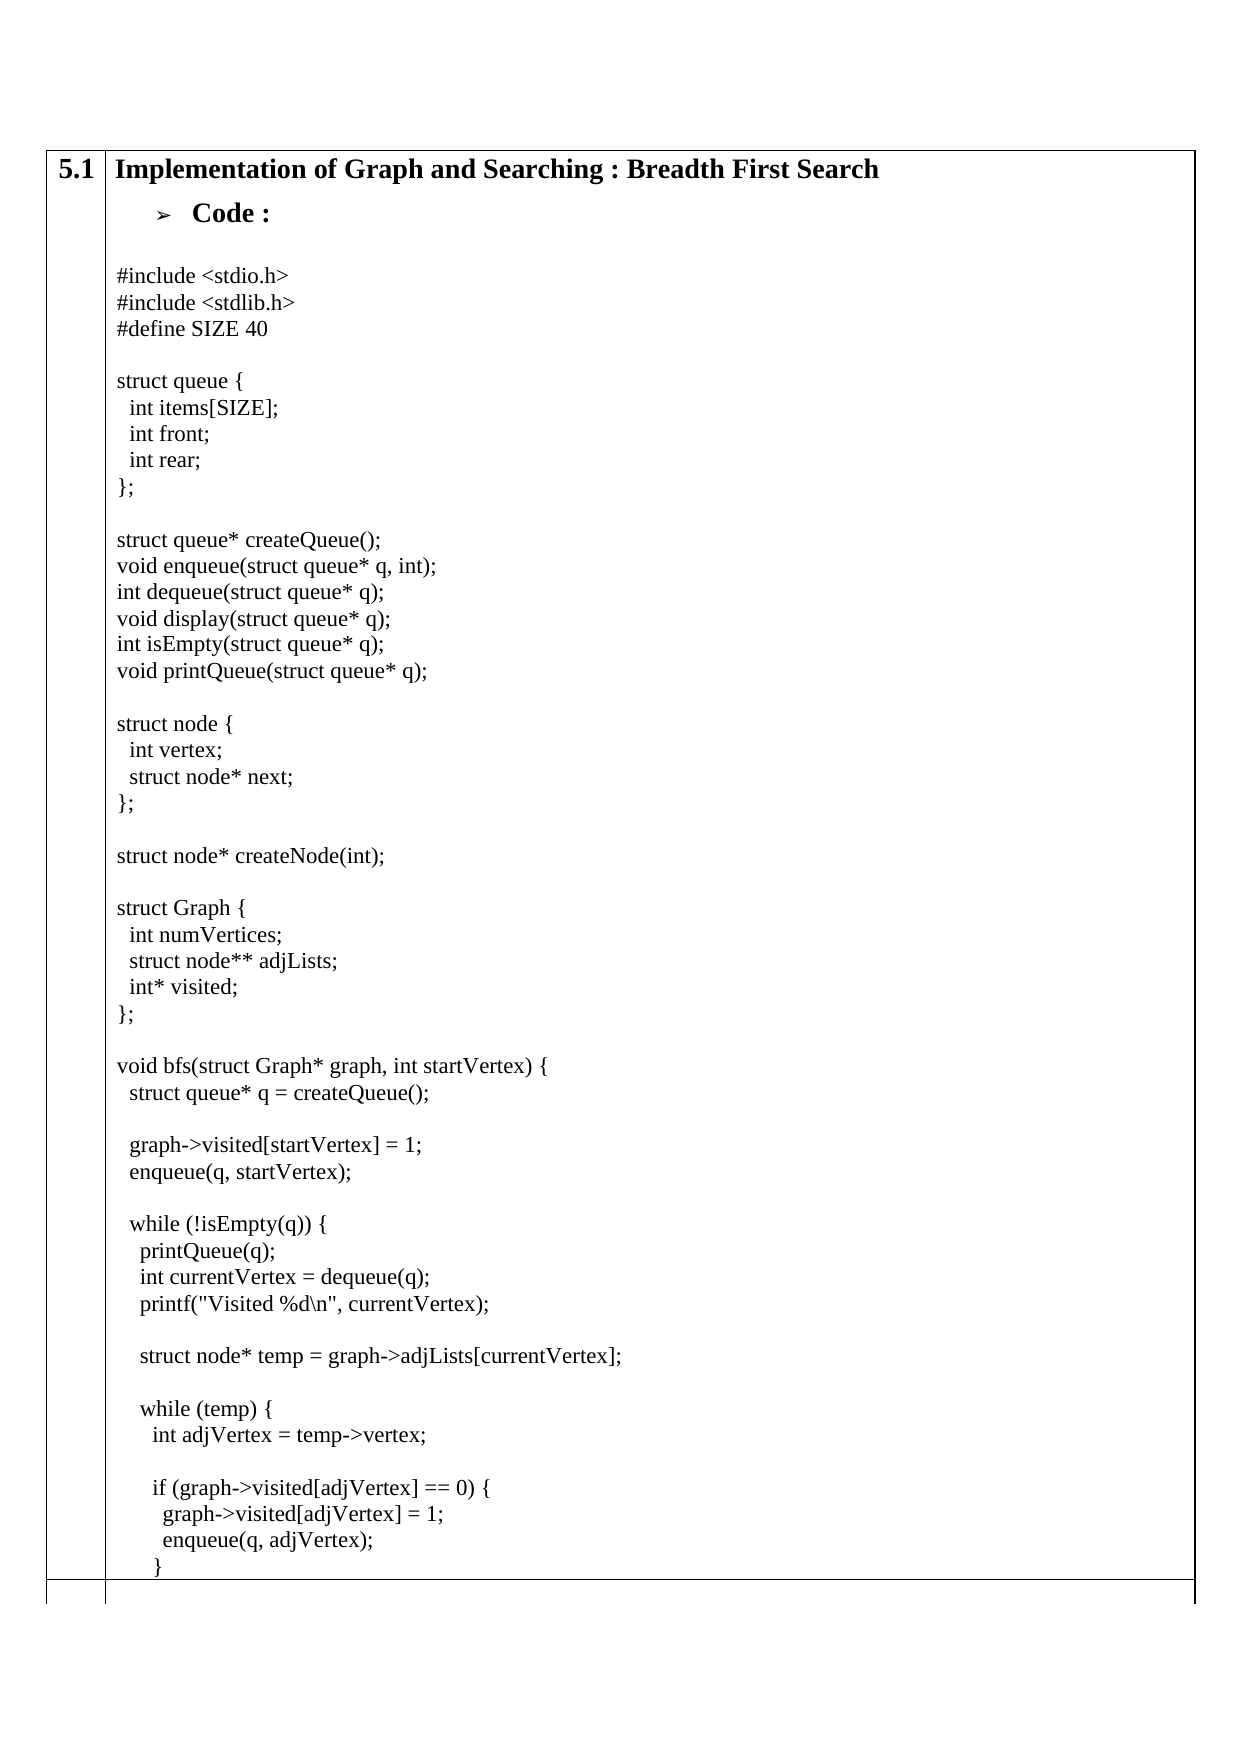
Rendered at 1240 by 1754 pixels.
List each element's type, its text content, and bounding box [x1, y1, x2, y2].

text struct node* temp = graph->adjLists[currentVertex]; [139, 1342, 1089, 1369]
text #define SIZE 40 [117, 315, 1089, 341]
text printf("Visited %d\n", currentVertex); [139, 1289, 1089, 1316]
text enqueue(q, adjVertex); [162, 1527, 1089, 1553]
text #include <stdio.h> [117, 262, 1089, 288]
text struct queue { [117, 367, 1089, 394]
text enqueue(q, startVertex); [129, 1158, 1089, 1184]
text int* visited; [129, 973, 1089, 1000]
text struct node** adjLists; [129, 947, 1089, 973]
text struct node { [117, 710, 1089, 736]
text int adjVertex = temp->vertex; [152, 1421, 1089, 1448]
text void enqueue(struct queue* q, int); [117, 552, 1089, 578]
text int items[SIZE]; [129, 394, 1089, 420]
text void bfs(struct Graph* graph, int startVertex) { [117, 1052, 1089, 1079]
text struct node* createNode(int); [117, 842, 1089, 868]
text if (graph->visited[adjVertex] == 0) { [152, 1474, 1089, 1500]
text int isEmpty(struct queue* q); [117, 631, 1089, 657]
text }; [117, 1000, 1089, 1026]
text void display(struct queue* q); [117, 605, 1089, 631]
text Implementation of Graph and Searching : Breadth First Search [106, 151, 1089, 184]
text struct queue* q = createQueue(); [129, 1079, 1089, 1105]
text int rear; [129, 447, 1089, 473]
text } [152, 1553, 1089, 1579]
text void printQueue(struct queue* q); [117, 657, 1089, 684]
text int vertex; [129, 736, 1089, 763]
text struct node* next; [129, 763, 1089, 789]
text int front; [129, 420, 1089, 447]
text #include <stdlib.h> [117, 288, 1089, 315]
text }; [117, 789, 1089, 815]
text 5.1 [58, 151, 105, 184]
text while (!isEmpty(q)) { [129, 1210, 1089, 1237]
text printQueue(q); [139, 1237, 1089, 1263]
text struct Graph { [117, 894, 1089, 921]
text int dequeue(struct queue* q); [117, 578, 1089, 605]
text graph->visited[adjVertex] = 1; [162, 1500, 1089, 1527]
text }; [117, 473, 1089, 499]
text struct queue* createQueue(); [117, 526, 1089, 552]
text int numVertices; [129, 921, 1089, 947]
text graph->visited[startVertex] = 1; [129, 1131, 1089, 1158]
list Code : [154, 196, 1089, 229]
text int currentVertex = dequeue(q); [139, 1263, 1089, 1289]
text while (temp) { [139, 1395, 1089, 1421]
